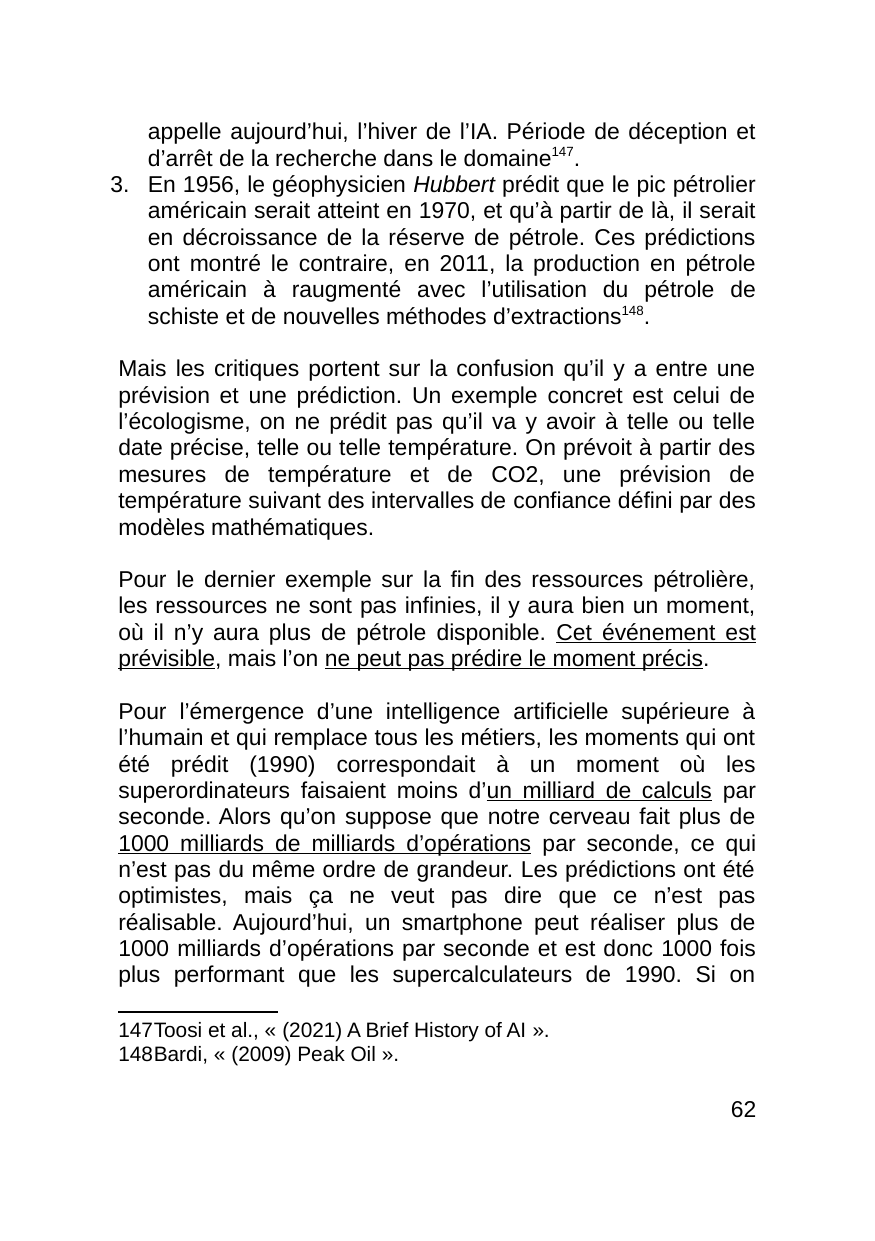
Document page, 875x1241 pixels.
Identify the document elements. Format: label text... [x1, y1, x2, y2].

text Mais les critiques portent sur la confusion qu’il y a entre une prévision et une prédiction. Un exemple concret est celui de l’écologisme, on ne prédit pas qu’il va y avoir à telle ou telle date précise, telle ou telle température. On prévoit à partir des mesures de température et de CO2, une prévision de température suivant des intervalles de confiance défini par des modèles mathématiques. [118, 355, 756, 540]
list Bardi, « (2009) Peak Oil ». [118, 1042, 756, 1066]
list appelle aujourd’hui, l’hiver de l’IA. Période de déception et d’arrêt de la recherche dans le domaine. [110, 118, 756, 171]
list En 1956, le géophysicien Hubbert prédit que le pic pétrolier américain serait atteint en 1970, et qu’à partir de là, il serait en décroissance de la réserve de pétrole. Ces prédictions ont montré le contraire, en 2011, la production en pétrole américain à raugmenté avec l’utilisation du pétrole de schiste et de nouvelles méthodes d’extractions. [110, 171, 756, 329]
text Pour le dernier exemple sur la fin des ressources pétrolière, les ressources ne sont pas infinies, il y aura bien un moment, où il n’y aura plus de pétrole disponible. Cet événement est prévisible, mais l’on ne peut pas prédire le moment précis. [118, 566, 756, 672]
list Toosi et al., « (2021) A Brief History of AI ». [118, 1018, 756, 1042]
text Pour l’émergence d’une intelligence artificielle supérieure à l’humain et qui remplace tous les métiers, les moments qui ont été prédit (1990) correspondait à un moment où les superordinateurs faisaient moins d’un milliard de calculs par seconde. Alors qu’on suppose que notre cerveau fait plus de 1000 milliards de milliards d’opérations par seconde, ce qui n’est pas du même ordre de grandeur. Les prédictions ont été optimistes, mais ça ne veut pas dire que ce n’est pas réalisable. Aujourd’hui, un smartphone peut réaliser plus de 1000 milliards d’opérations par seconde et est donc 1000 fois plus performant que les supercalculateurs de 1990. Si on [118, 698, 756, 988]
